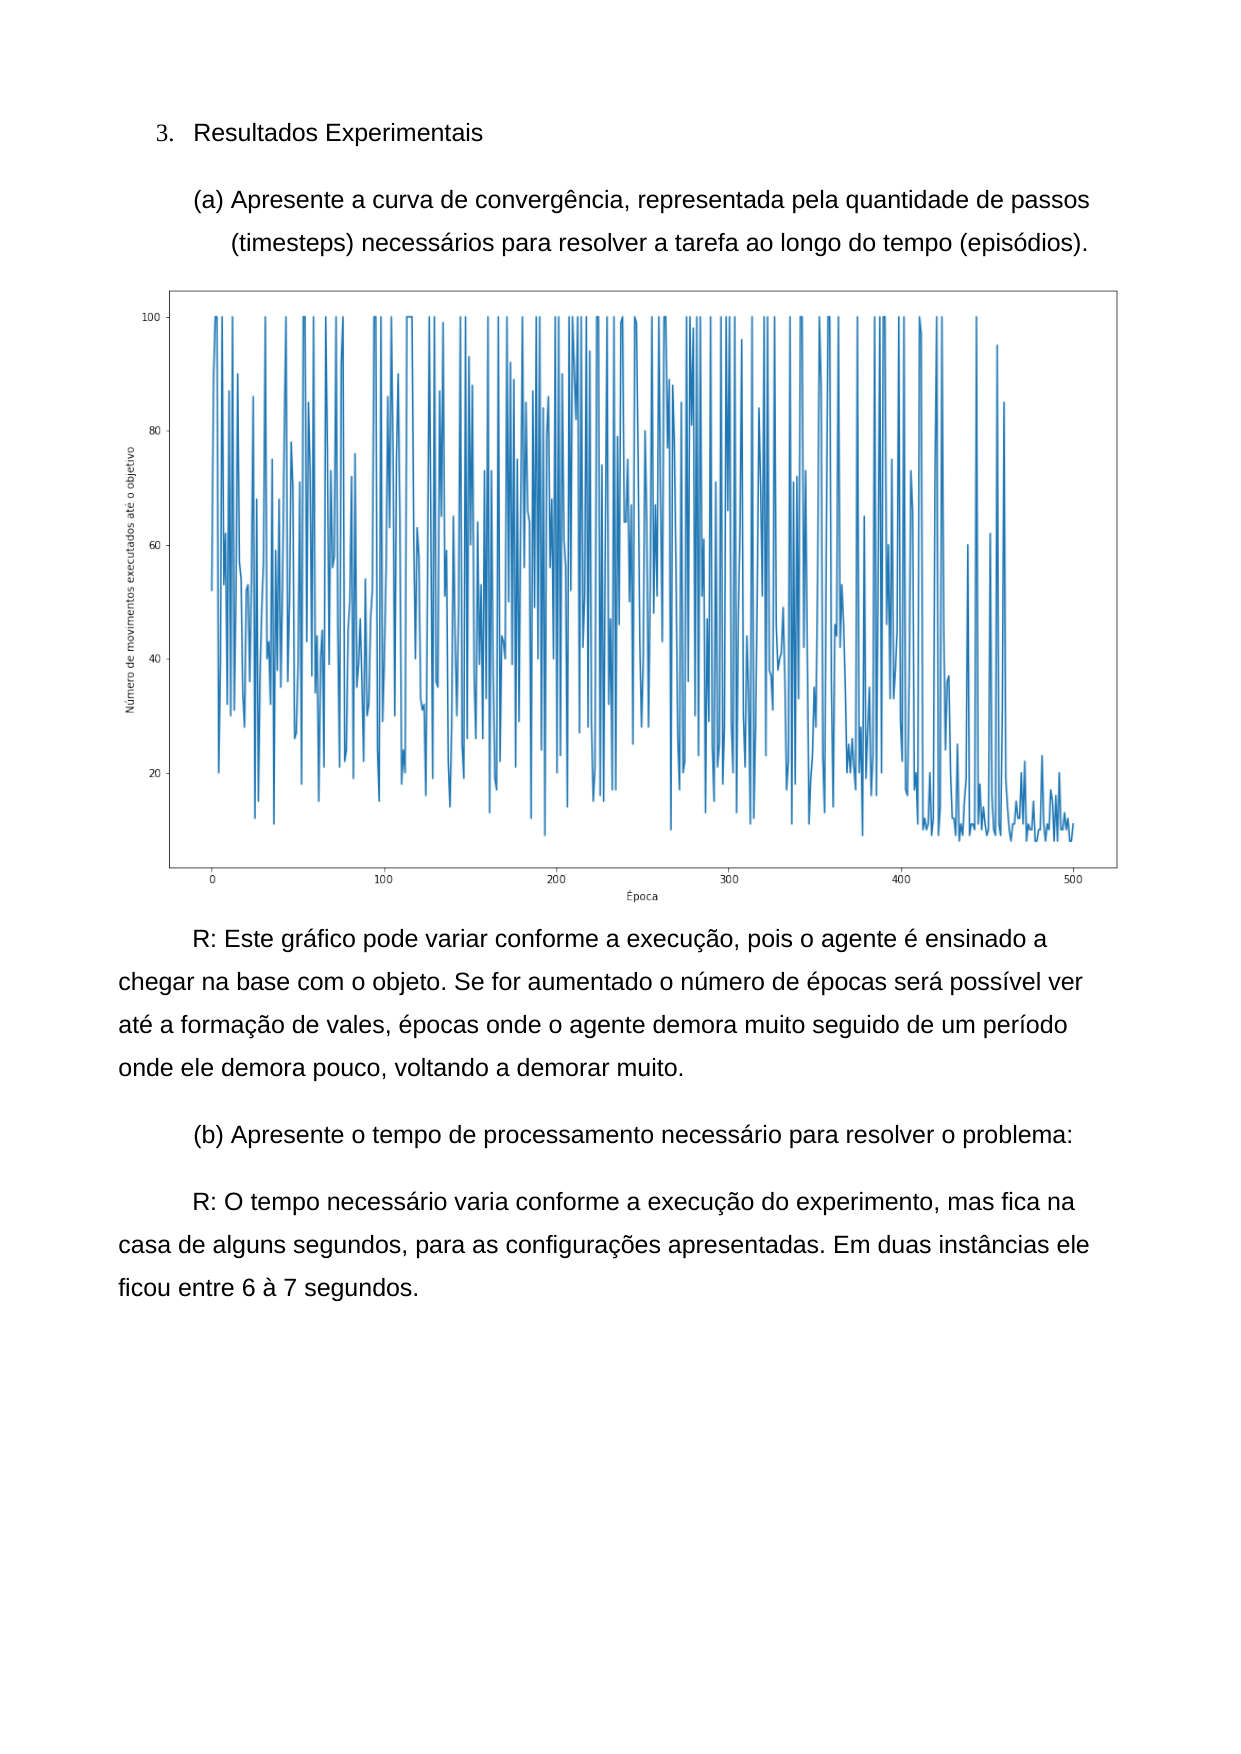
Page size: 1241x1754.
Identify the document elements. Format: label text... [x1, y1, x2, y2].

text R: Este gráfico pode variar conforme a execução, pois o agente é ensinado a chegar na base com o objeto. Se for aumentado o número de épocas será possível ver até a formação de vales, épocas onde o agente demora muito seguido de um período onde ele demora pouco, voltando a demorar muito. [118, 910, 1122, 1082]
picture [118, 283, 1123, 910]
text R: O tempo necessário varia conforme a execução do experimento, mas fica na casa de alguns segundos, para as configurações apresentadas. Em duas instâncias ele ficou entre 6 à 7 segundos. [118, 1187, 1122, 1302]
list Resultados Experimentais [156, 118, 1122, 147]
list Apresente a curva de convergência, representada pela quantidade de passos (timesteps) necessários para resolver a tarefa ao longo do tempo (episódios). [193, 185, 1122, 257]
list Apresente o tempo de processamento necessário para resolver o problema: [193, 1120, 1122, 1149]
